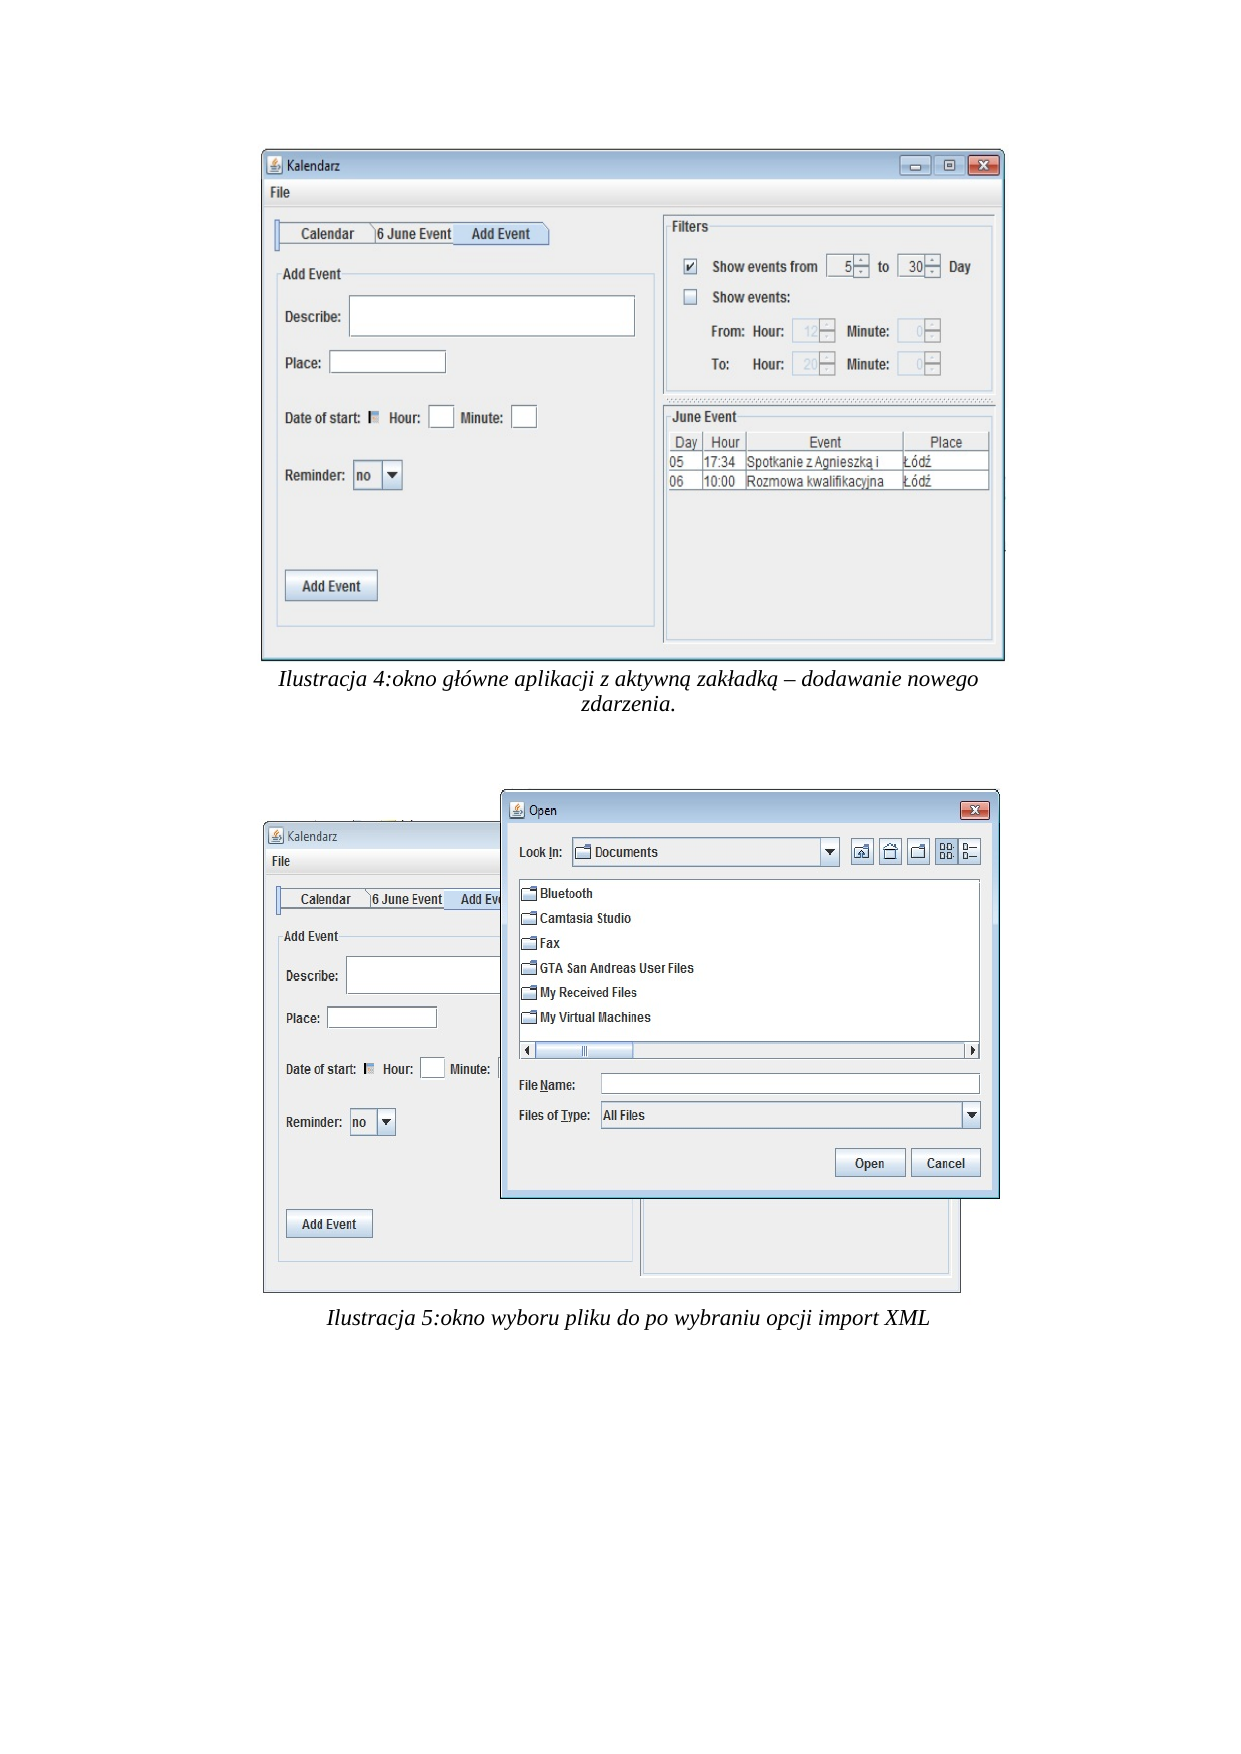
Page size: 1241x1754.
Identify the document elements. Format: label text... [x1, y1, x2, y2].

text Ilustracja 4:okno główne aplikacji z aktywną zakładką – dodawanie nowego zdarzenia. [238, 144, 1021, 717]
picture [257, 783, 1009, 1305]
text Ilustracja 5:okno wyboru pliku do po wybraniu opcji import XML [238, 783, 1021, 1330]
picture [257, 144, 1009, 666]
